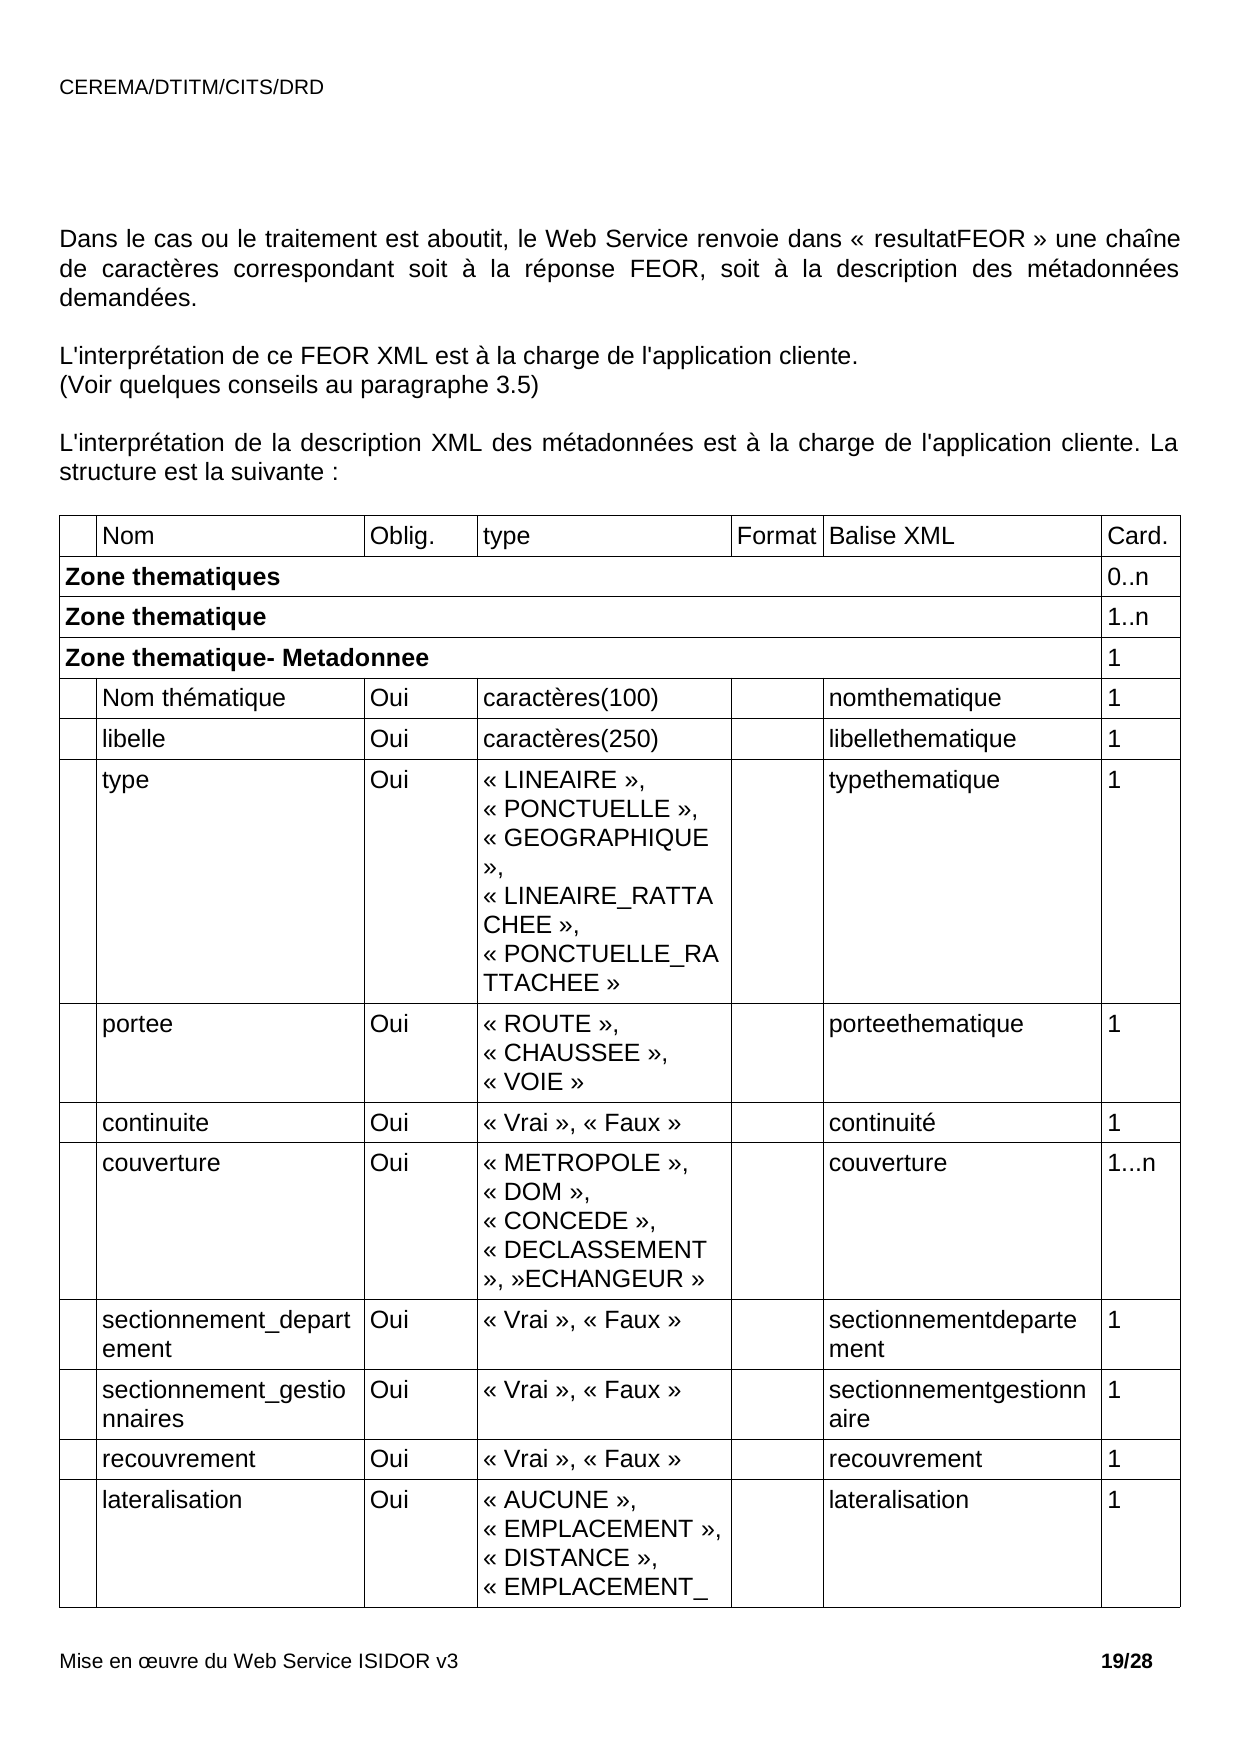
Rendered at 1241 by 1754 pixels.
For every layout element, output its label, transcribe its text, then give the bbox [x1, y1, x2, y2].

table_cell Oui [365, 1440, 477, 1479]
table_cell Oui [365, 1370, 477, 1438]
table_cell [60, 1004, 96, 1102]
table_cell « LINEAIRE », « PONCTUELLE », « GEOGRAPHIQUE », « LINEAIRE_RATTACHEE », « PONCTUELLE_RATTACHEE » [478, 760, 731, 1003]
table_cell « Vrai », « Faux » [478, 1370, 731, 1438]
table_cell « Vrai », « Faux » [478, 1300, 731, 1369]
table_cell 1 [1102, 1440, 1180, 1479]
table_header Nom [97, 516, 364, 556]
table_cell Zone thematiques [60, 557, 1101, 596]
table_cell 1 [1102, 679, 1180, 718]
table_cell [60, 1370, 96, 1438]
table_header Oblig. [365, 516, 477, 556]
table_cell 1 [1102, 1103, 1180, 1142]
table_header [60, 516, 96, 556]
table_cell [732, 1440, 823, 1479]
table_cell « AUCUNE », « EMPLACEMENT », « DISTANCE », « EMPLACEMENT_ [478, 1480, 731, 1607]
table_cell type [97, 760, 364, 1003]
table_cell 1 [1102, 1004, 1180, 1102]
table_cell « METROPOLE », « DOM », « CONCEDE », « DECLASSEMENT », »ECHANGEUR » [478, 1143, 731, 1299]
table_cell 1 [1102, 719, 1180, 759]
table_cell 1...n [1102, 1143, 1180, 1299]
table_cell « ROUTE », « CHAUSSEE », « VOIE » [478, 1004, 731, 1102]
table_cell [60, 679, 96, 718]
table_cell lateralisation [824, 1480, 1101, 1607]
table_cell Oui [365, 1004, 477, 1102]
table_cell [732, 1103, 823, 1142]
table_cell [60, 1440, 96, 1479]
table_cell [732, 1480, 823, 1607]
table_cell [732, 1370, 823, 1438]
table_header Balise XML [824, 516, 1101, 556]
table_cell Oui [365, 1143, 477, 1299]
table_cell lateralisation [97, 1480, 364, 1607]
table_cell libellethematique [824, 719, 1101, 759]
table_cell [60, 1143, 96, 1299]
table_header type [478, 516, 731, 556]
table_cell 1 [1102, 1370, 1180, 1438]
table_cell [60, 1300, 96, 1369]
table_header Format [732, 516, 823, 556]
table_cell 1 [1102, 760, 1180, 1003]
table_cell [60, 760, 96, 1003]
table_cell Oui [365, 760, 477, 1003]
table_cell couverture [824, 1143, 1101, 1299]
table_cell [732, 719, 823, 759]
table_cell sectionnementdepartement [824, 1300, 1101, 1369]
table_cell recouvrement [824, 1440, 1101, 1479]
table_cell libelle [97, 719, 364, 759]
table_cell « Vrai », « Faux » [478, 1440, 731, 1479]
table_cell 0..n [1102, 557, 1180, 596]
table_cell [60, 1480, 96, 1607]
table_cell Oui [365, 719, 477, 759]
table_cell 1 [1102, 1300, 1180, 1369]
table_cell [732, 1143, 823, 1299]
table_cell recouvrement [97, 1440, 364, 1479]
table_cell 1..n [1102, 597, 1180, 637]
table_header Card. [1102, 516, 1180, 556]
table_cell portee [97, 1004, 364, 1102]
table_cell Oui [365, 1480, 477, 1607]
text (Voir quelques conseils au paragraphe 3.5) [59, 370, 1181, 399]
table_cell sectionnement_gestionnaires [97, 1370, 364, 1438]
table_cell [60, 719, 96, 759]
table_cell typethematique [824, 760, 1101, 1003]
text Dans le cas ou le traitement est aboutit, le Web Service renvoie dans « resultatFEOR » une chaîne de caractères correspondant soit à la réponse FEOR, soit à la description des métadonnées demandées. [59, 224, 1181, 312]
table_cell Zone thematique- Metadonnee [60, 638, 1101, 677]
table_cell caractères(100) [478, 679, 731, 718]
table_cell [732, 679, 823, 718]
table_cell « Vrai », « Faux » [478, 1103, 731, 1142]
table_cell [732, 1300, 823, 1369]
table_cell [60, 1103, 96, 1142]
table_cell Oui [365, 679, 477, 718]
table_cell Nom thématique [97, 679, 364, 718]
table_cell continuité [824, 1103, 1101, 1142]
text L'interprétation de ce FEOR XML est à la charge de l'application cliente. [59, 341, 1181, 370]
table_cell 1 [1102, 638, 1180, 677]
table_cell 1 [1102, 1480, 1180, 1607]
table_cell continuite [97, 1103, 364, 1142]
table_cell [732, 1004, 823, 1102]
table_cell porteethematique [824, 1004, 1101, 1102]
table_cell nomthematique [824, 679, 1101, 718]
table_cell caractères(250) [478, 719, 731, 759]
table_cell Oui [365, 1103, 477, 1142]
table_cell [732, 760, 823, 1003]
text L'interprétation de la description XML des métadonnées est à la charge de l'application cliente. La structure est la suivante : [59, 428, 1181, 486]
table_cell couverture [97, 1143, 364, 1299]
table_cell Oui [365, 1300, 477, 1369]
table_cell sectionnement_departement [97, 1300, 364, 1369]
table_cell sectionnementgestionnaire [824, 1370, 1101, 1438]
table_cell Zone thematique [60, 597, 1101, 637]
